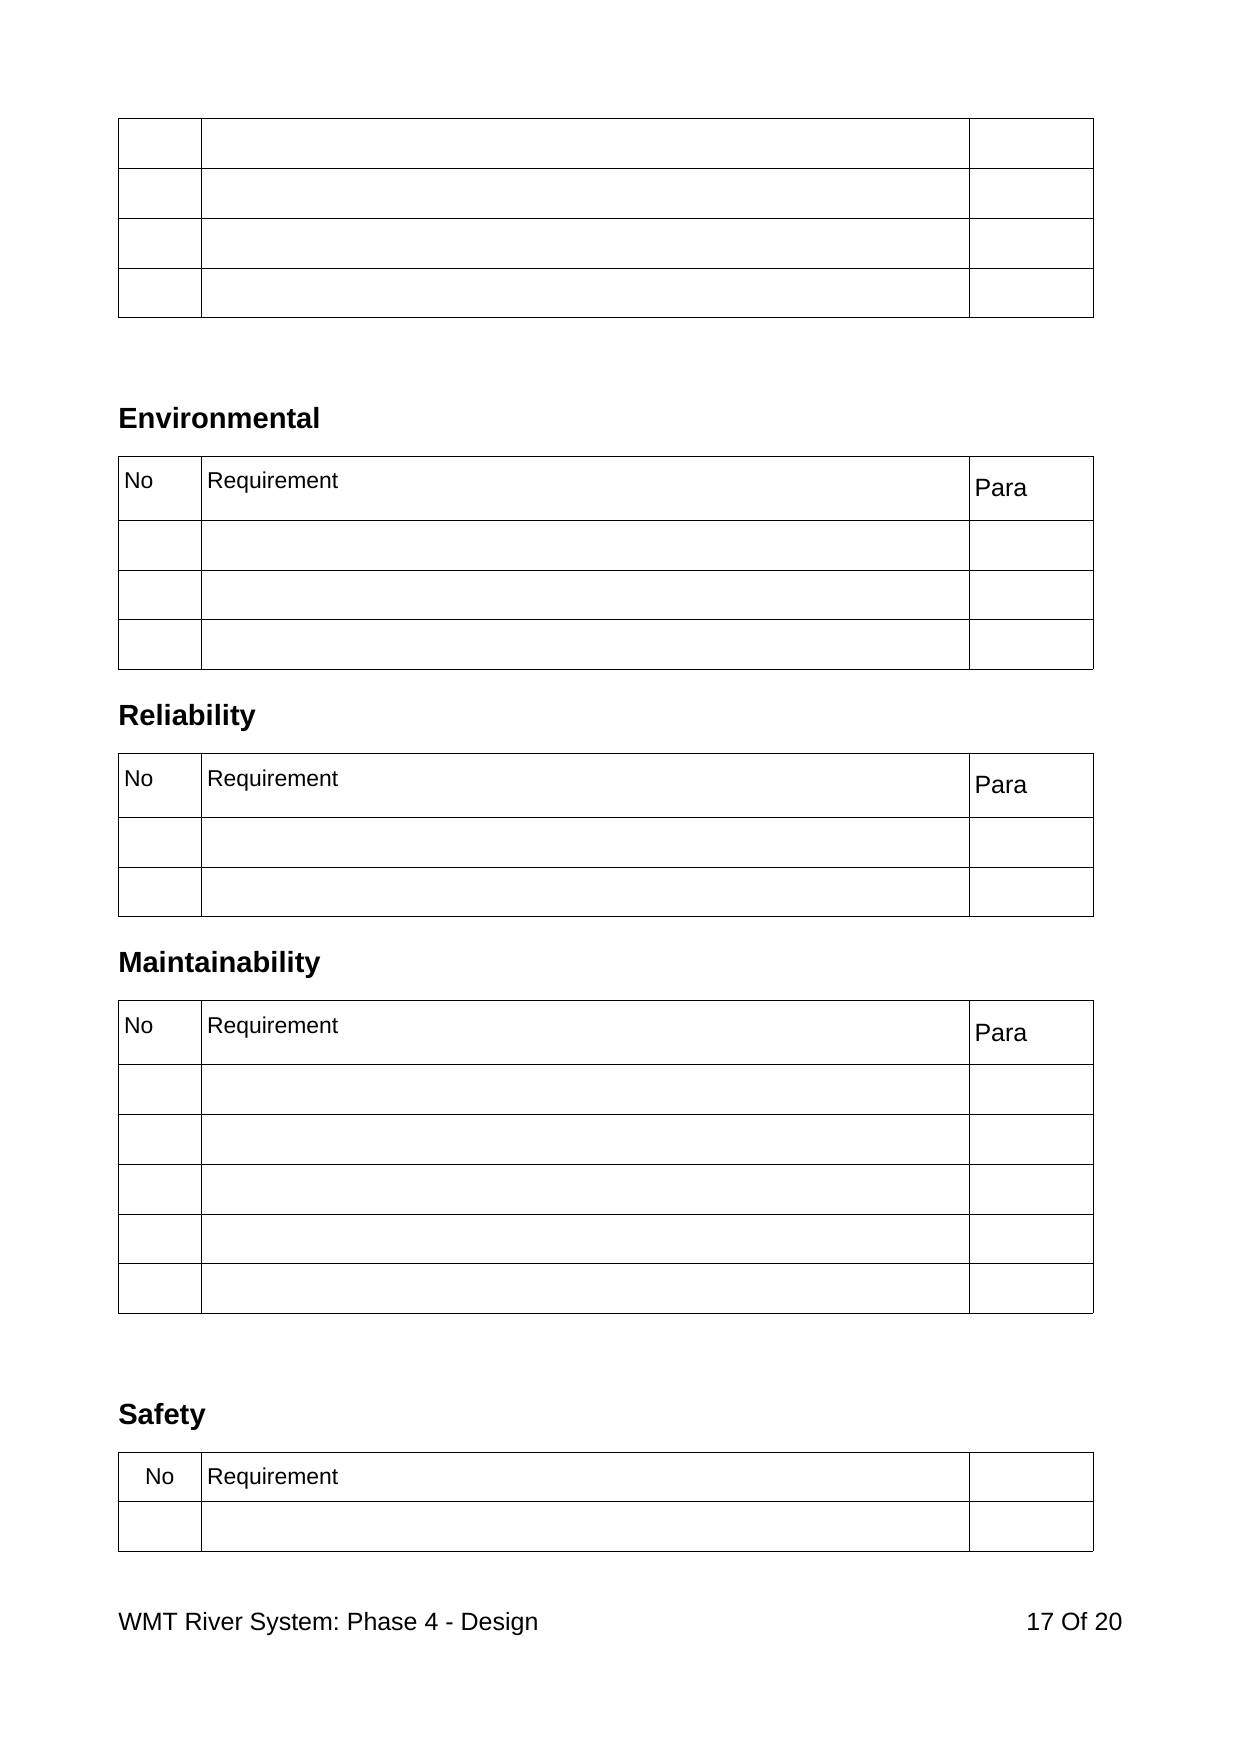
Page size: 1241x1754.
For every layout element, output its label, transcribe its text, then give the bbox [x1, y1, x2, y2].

table_header Requirement [202, 754, 969, 817]
table_header Para [970, 1001, 1093, 1064]
table_cell [119, 169, 201, 218]
table_cell [970, 1215, 1093, 1263]
table_header [970, 1453, 1093, 1501]
table_cell [202, 119, 969, 168]
table_header No [119, 1453, 201, 1501]
table_cell [970, 620, 1093, 669]
table_cell [202, 1115, 969, 1164]
table_cell [202, 1165, 969, 1213]
table_cell [970, 219, 1093, 267]
table_cell [202, 1502, 969, 1551]
table_cell [119, 219, 201, 267]
table_cell [119, 818, 201, 867]
table_cell [119, 1264, 201, 1313]
table_cell [119, 868, 201, 916]
table_cell [970, 1115, 1093, 1164]
subtitle Maintainability [118, 945, 1122, 979]
table_header No [119, 754, 201, 817]
table_cell [119, 571, 201, 619]
subtitle Safety [118, 1397, 1122, 1430]
table_cell [202, 169, 969, 218]
table_cell [119, 1065, 201, 1114]
table_cell [202, 1264, 969, 1313]
table_header Requirement [202, 1453, 969, 1501]
table_cell [119, 620, 201, 669]
table_cell [202, 521, 969, 569]
table_cell [119, 269, 201, 317]
table_cell [202, 571, 969, 619]
table_cell [119, 1115, 201, 1164]
table_cell [970, 169, 1093, 218]
table_cell [970, 571, 1093, 619]
table_cell [119, 1165, 201, 1213]
table_cell [970, 269, 1093, 317]
table_header No [119, 457, 201, 520]
table_cell [970, 1165, 1093, 1213]
table_cell [970, 1264, 1093, 1313]
table_cell [970, 1502, 1093, 1551]
table_cell [970, 868, 1093, 916]
table_cell [202, 219, 969, 267]
table_cell [202, 269, 969, 317]
table_cell [202, 1215, 969, 1263]
table_cell [202, 868, 969, 916]
table_header Requirement [202, 1001, 969, 1064]
table_cell [119, 521, 201, 569]
table_header No [119, 1001, 201, 1064]
subtitle Reliability [118, 698, 1122, 732]
table_cell [202, 620, 969, 669]
table_cell [970, 818, 1093, 867]
table_header Para [970, 457, 1093, 520]
table_cell [202, 818, 969, 867]
table_cell [202, 1065, 969, 1114]
table_header Para [970, 754, 1093, 817]
subtitle Environmental [118, 401, 1122, 434]
table_header Requirement [202, 457, 969, 520]
table_cell [119, 1215, 201, 1263]
table_cell [970, 119, 1093, 168]
table_cell [970, 1065, 1093, 1114]
table_cell [119, 1502, 201, 1551]
table_cell [119, 119, 201, 168]
table_cell [970, 521, 1093, 569]
